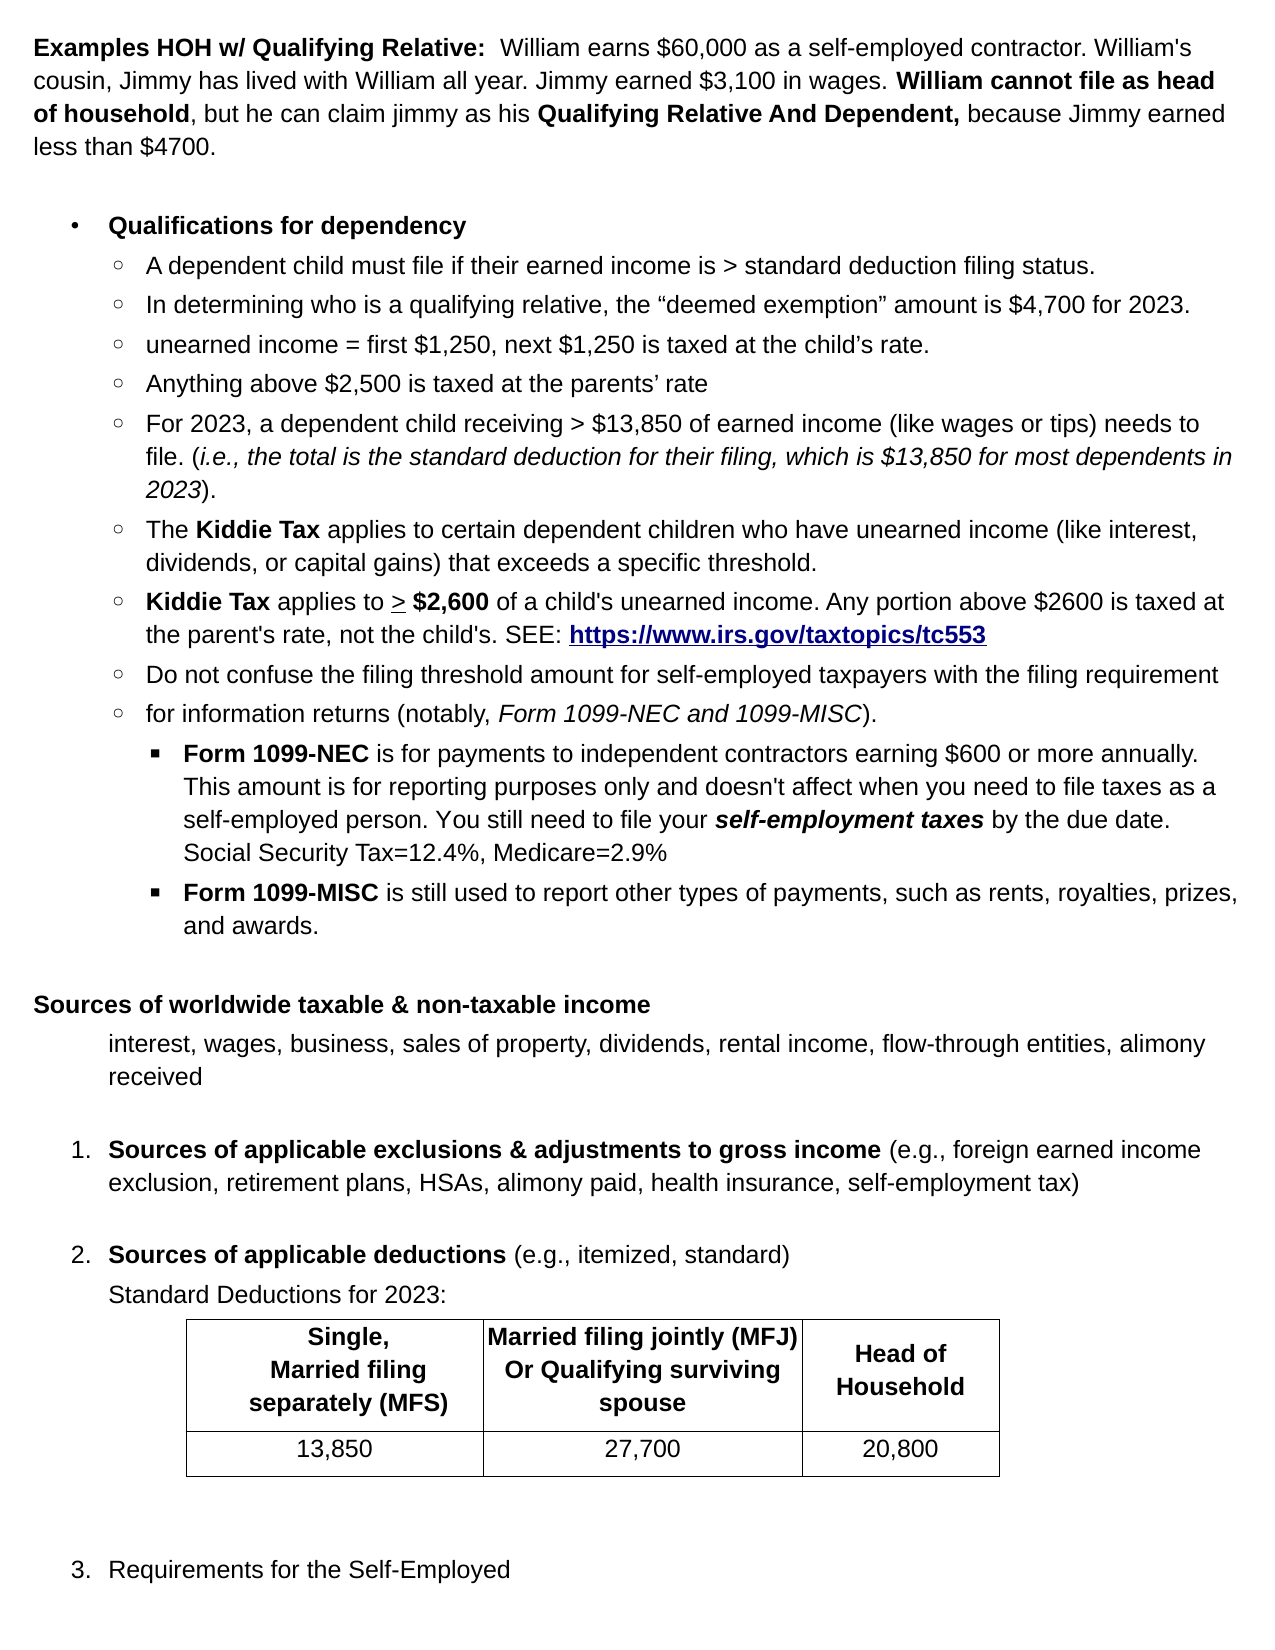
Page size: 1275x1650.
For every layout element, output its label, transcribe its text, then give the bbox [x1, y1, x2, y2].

table_header Married filing jointly (MFJ) Or Qualifying surviving spouse [484, 1320, 802, 1431]
list interest, wages, business, sales of property, dividends, rental income, flow-through entities, alimony received [71, 1029, 1242, 1124]
list The Kiddie Tax applies to certain dependent children who have unearned income (like interest, dividends, or capital gains) that exceeds a specific threshold. [108, 514, 1242, 576]
list Do not confuse the filing threshold amount for self-employed taxpayers with the filing requirement [108, 660, 1242, 689]
list Form 1099-MISC is still used to report other types of payments, such as rents, royalties, prizes, and awards. [146, 878, 1242, 939]
list Standard Deductions for 2023: [71, 1280, 1242, 1308]
text Examples HOH w/ Qualifying Relative: William earns $60,000 as a self-employed contractor. William's cousin, Jimmy has lived with William all year. Jimmy earned $3,100 in wages. William cannot file as head of household, but he can claim jimmy as his Qualifying Relative And Dependent, because Jimmy earned less than $4700. [33, 33, 1242, 161]
list Form 1099-NEC is for payments to independent contractors earning $600 or more annually. This amount is for reporting purposes only and doesn't affect when you need to file taxes as a self-employed person. You still need to file your self-employment taxes by the due date. Social Security Tax=12.4%, Medicare=2.9% [146, 739, 1242, 867]
list unearned income = first $1,250, next $1,250 is taxed at the child’s rate. [108, 330, 1242, 359]
table_header Head of Household [803, 1320, 999, 1431]
list A dependent child must file if their earned income is > standard deduction filing status. [108, 251, 1242, 279]
table_cell 20,800 [803, 1432, 999, 1476]
list for information returns (notably, Form 1099-NEC and 1099-MISC). [108, 699, 1242, 728]
list For 2023, a dependent child receiving > $13,850 of earned income (like wages or tips) needs to file. (i.e., the total is the standard deduction for their filing, which is $13,850 for most dependents in 2023). [108, 409, 1242, 504]
table_header Single, Married filing separately (MFS) [187, 1320, 483, 1431]
list Kiddie Tax applies to > $2,600 of a child's unearned income. Any portion above $2600 is taxed at the parent's rate, not the child's. SEE: https://www.irs.gov/taxtopics/tc553 [108, 587, 1242, 649]
list Sources of worldwide taxable & non-taxable income [33, 990, 1242, 1018]
list In determining who is a qualifying relative, the “deemed exemption” amount is $4,700 for 2023. [108, 290, 1242, 319]
list Anything above $2,500 is taxed at the parents’ rate [108, 369, 1242, 398]
list Sources of applicable deductions (e.g., itemized, standard) [71, 1240, 1242, 1269]
table_cell 27,700 [484, 1432, 802, 1476]
table_cell 13,850 [187, 1432, 483, 1476]
list Requirements for the Self-Employed [71, 1556, 1242, 1584]
list Sources of applicable exclusions & adjustments to gross income (e.g., foreign earned income exclusion, retirement plans, HSAs, alimony paid, health insurance, self-employment tax) [71, 1135, 1242, 1229]
list Qualifications for dependency [71, 211, 1242, 240]
